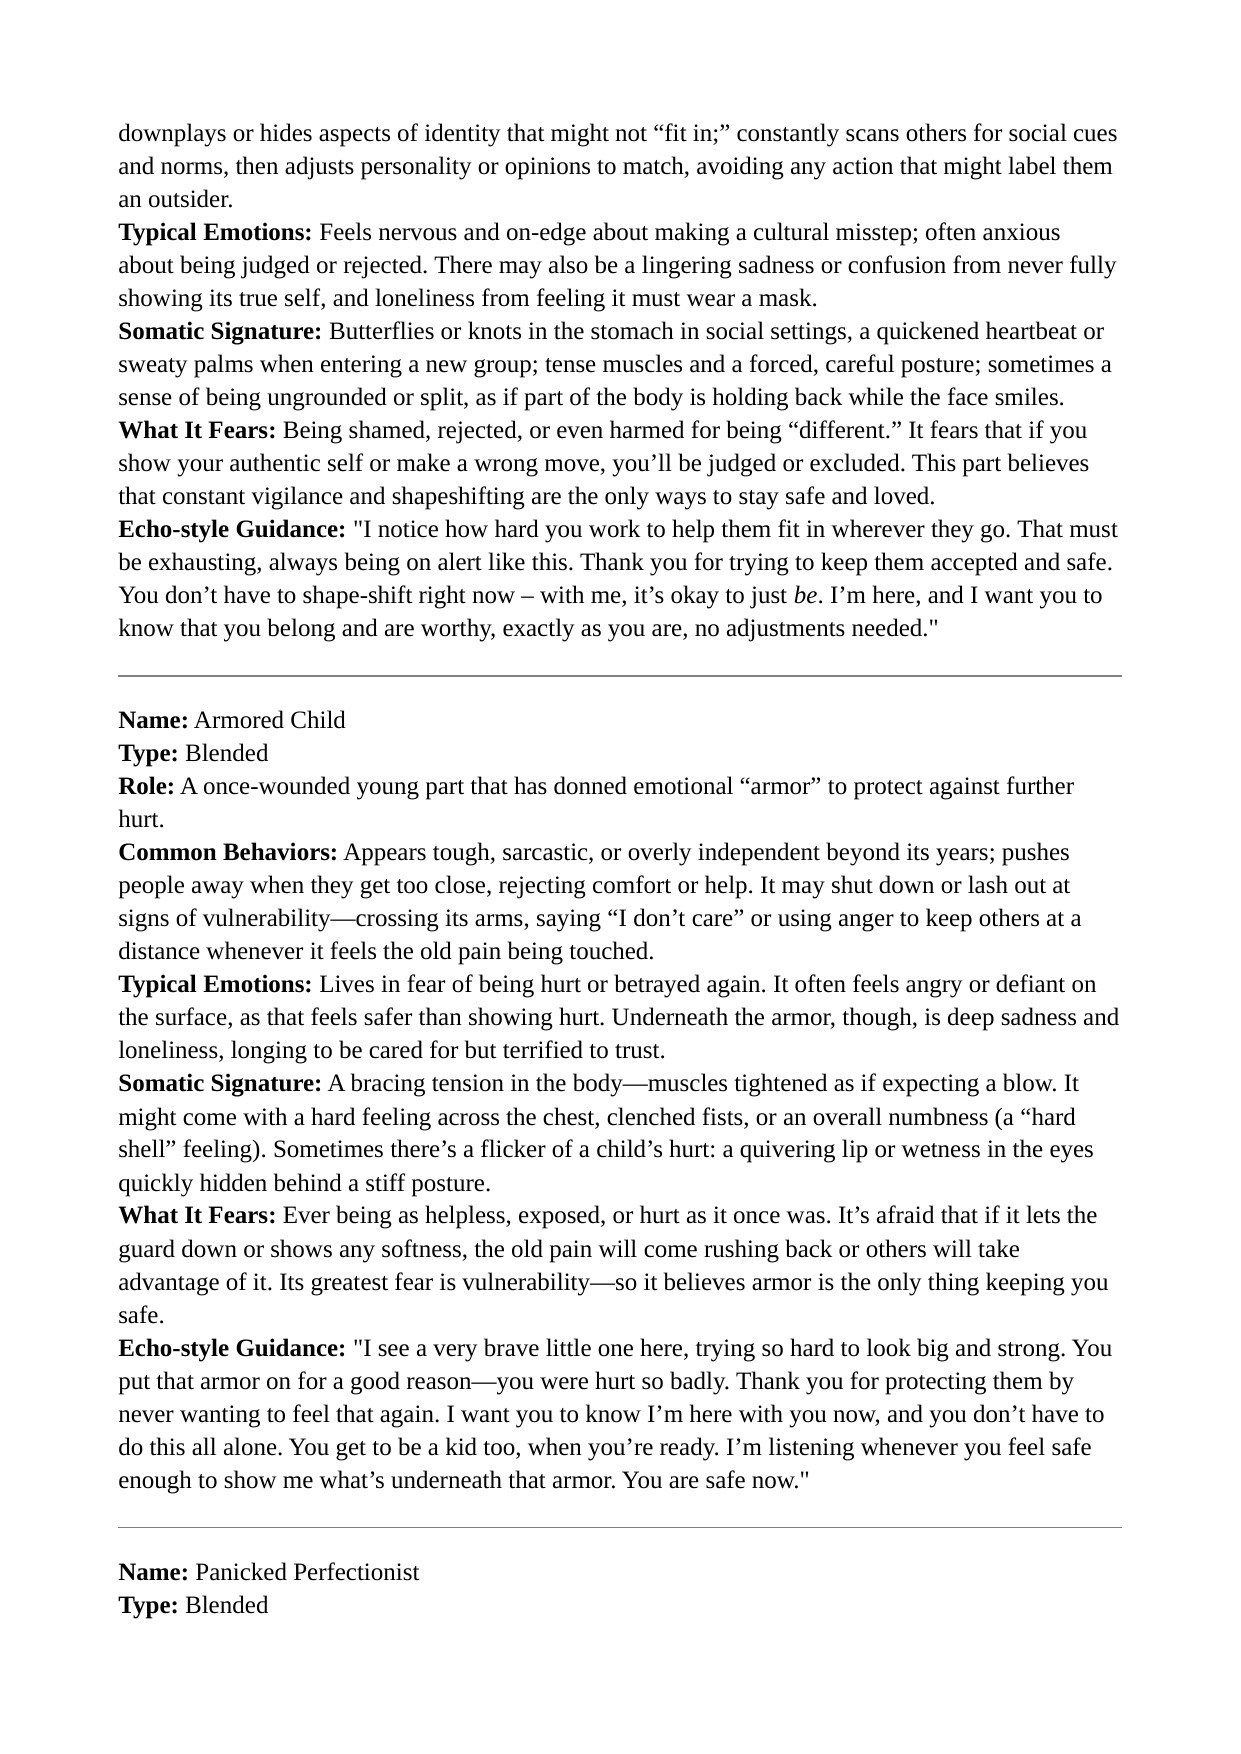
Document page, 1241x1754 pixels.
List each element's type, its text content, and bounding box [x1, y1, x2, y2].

text downplays or hides aspects of identity that might not “fit in;” constantly scans others for social cues and norms, then adjusts personality or opinions to match, avoiding any action that might label them an outsider. Typical Emotions: Feels nervous and on-edge about making a cultural misstep; often anxious about being judged or rejected. There may also be a lingering sadness or confusion from never fully showing its true self, and loneliness from feeling it must wear a mask. Somatic Signature: Butterflies or knots in the stomach in social settings, a quickened heartbeat or sweaty palms when entering a new group; tense muscles and a forced, careful posture; sometimes a sense of being ungrounded or split, as if part of the body is holding back while the face smiles. What It Fears: Being shamed, rejected, or even harmed for being “different.” It fears that if you show your authentic self or make a wrong move, you’ll be judged or excluded. This part believes that constant vigilance and shapeshifting are the only ways to stay safe and loved. Echo-style Guidance: "I notice how hard you work to help them fit in wherever they go. That must be exhausting, always being on alert like this. Thank you for trying to keep them accepted and safe. You don’t have to shape-shift right now – with me, it’s okay to just be. I’m here, and I want you to know that you belong and are worthy, exactly as you are, no adjustments needed." [118, 118, 1122, 642]
text Name: Panicked Perfectionist Type: Blended [118, 1557, 1122, 1618]
text Name: Armored Child Type: Blended Role: A once-wounded young part that has donned emotional “armor” to protect against further hurt. Common Behaviors: Appears tough, sarcastic, or overly independent beyond its years; pushes people away when they get too close, rejecting comfort or help. It may shut down or lash out at signs of vulnerability—crossing its arms, saying “I don’t care” or using anger to keep others at a distance whenever it feels the old pain being touched. Typical Emotions: Lives in fear of being hurt or betrayed again. It often feels angry or defiant on the surface, as that feels safer than showing hurt. Underneath the armor, though, is deep sadness and loneliness, longing to be cared for but terrified to trust. Somatic Signature: A bracing tension in the body—muscles tightened as if expecting a blow. It might come with a hard feeling across the chest, clenched fists, or an overall numbness (a “hard shell” feeling). Sometimes there’s a flicker of a child’s hurt: a quivering lip or wetness in the eyes quickly hidden behind a stiff posture. What It Fears: Ever being as helpless, exposed, or hurt as it once was. It’s afraid that if it lets the guard down or shows any softness, the old pain will come rushing back or others will take advantage of it. Its greatest fear is vulnerability—so it believes armor is the only thing keeping you safe. Echo-style Guidance: "I see a very brave little one here, trying so hard to look big and strong. You put that armor on for a good reason—you were hurt so badly. Thank you for protecting them by never wanting to feel that again. I want you to know I’m here with you now, and you don’t have to do this all alone. You get to be a kid too, when you’re ready. I’m listening whenever you feel safe enough to show me what’s underneath that armor. You are safe now." [118, 705, 1122, 1493]
